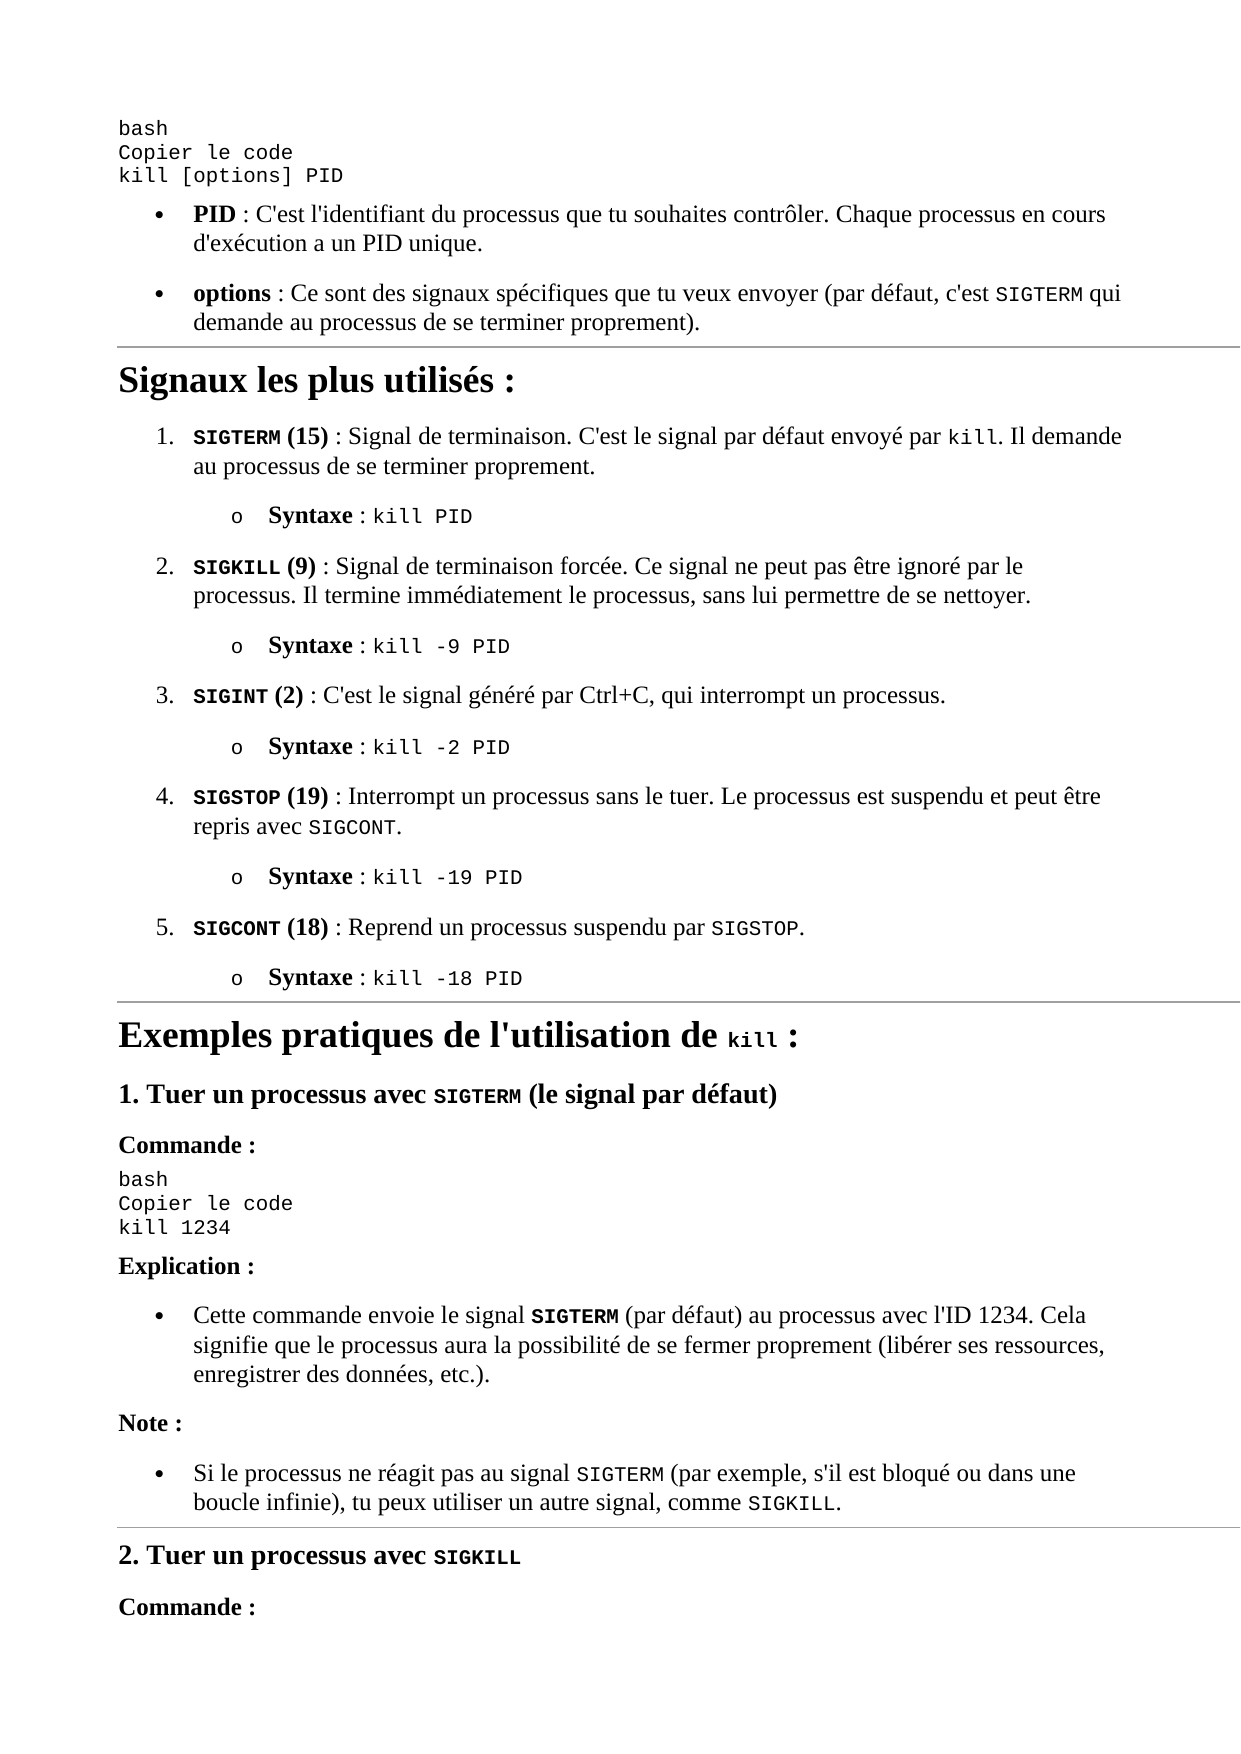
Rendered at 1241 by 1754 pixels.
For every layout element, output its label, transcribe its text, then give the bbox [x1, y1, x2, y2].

list Si le processus ne réagit pas au signal SIGTERM (par exemple, s'il est bloqué ou dans une boucle infinie), tu peux utiliser un autre signal, comme SIGKILL. [156, 1458, 1122, 1517]
text Commande : [118, 1592, 1122, 1620]
list Syntaxe : kill -9 PID [231, 630, 1122, 659]
list PID : C'est l'identifiant du processus que tu souhaites contrôler. Chaque processus en cours d'exécution a un PID unique. [156, 199, 1122, 257]
text Copier le code [118, 1193, 1122, 1217]
text bash [118, 118, 1122, 142]
list Syntaxe : kill -18 PID [231, 962, 1122, 992]
subtitle 2. Tuer un processus avec SIGKILL [118, 1538, 1122, 1571]
list Syntaxe : kill -19 PID [231, 861, 1122, 891]
text bash [118, 1169, 1122, 1193]
list Syntaxe : kill PID [231, 500, 1122, 530]
subtitle Exemples pratiques de l'utilisation de kill : [118, 1013, 1122, 1056]
text kill [options] PID [118, 165, 1122, 189]
text Note : [118, 1408, 1122, 1437]
list SIGINT (2) : C'est le signal généré par Ctrl+C, qui interrompt un processus. [156, 680, 1122, 710]
text Commande : [118, 1130, 1122, 1159]
text Copier le code [118, 142, 1122, 165]
text kill 1234 [118, 1217, 1122, 1240]
list Cette commande envoie le signal SIGTERM (par défaut) au processus avec l'ID 1234. Cela signifie que le processus aura la possibilité de se fermer proprement (libérer ses ressources, enregistrer des données, etc.). [156, 1300, 1122, 1387]
subtitle Signaux les plus utilisés : [118, 357, 1122, 400]
list options : Ce sont des signaux spécifiques que tu veux envoyer (par défaut, c'est SIGTERM qui demande au processus de se terminer proprement). [156, 278, 1122, 336]
list SIGKILL (9) : Signal de terminaison forcée. Ce signal ne peut pas être ignoré par le processus. Il termine immédiatement le processus, sans lui permettre de se nettoyer. [156, 551, 1122, 609]
text Explication : [118, 1251, 1122, 1279]
list SIGCONT (18) : Reprend un processus suspendu par SIGSTOP. [156, 912, 1122, 941]
list SIGSTOP (19) : Interrompt un processus sans le tuer. Le processus est suspendu et peut être repris avec SIGCONT. [156, 781, 1122, 840]
subtitle 1. Tuer un processus avec SIGTERM (le signal par défaut) [118, 1077, 1122, 1109]
list SIGTERM (15) : Signal de terminaison. C'est le signal par défaut envoyé par kill. Il demande au processus de se terminer proprement. [156, 421, 1122, 479]
list Syntaxe : kill -2 PID [231, 731, 1122, 760]
